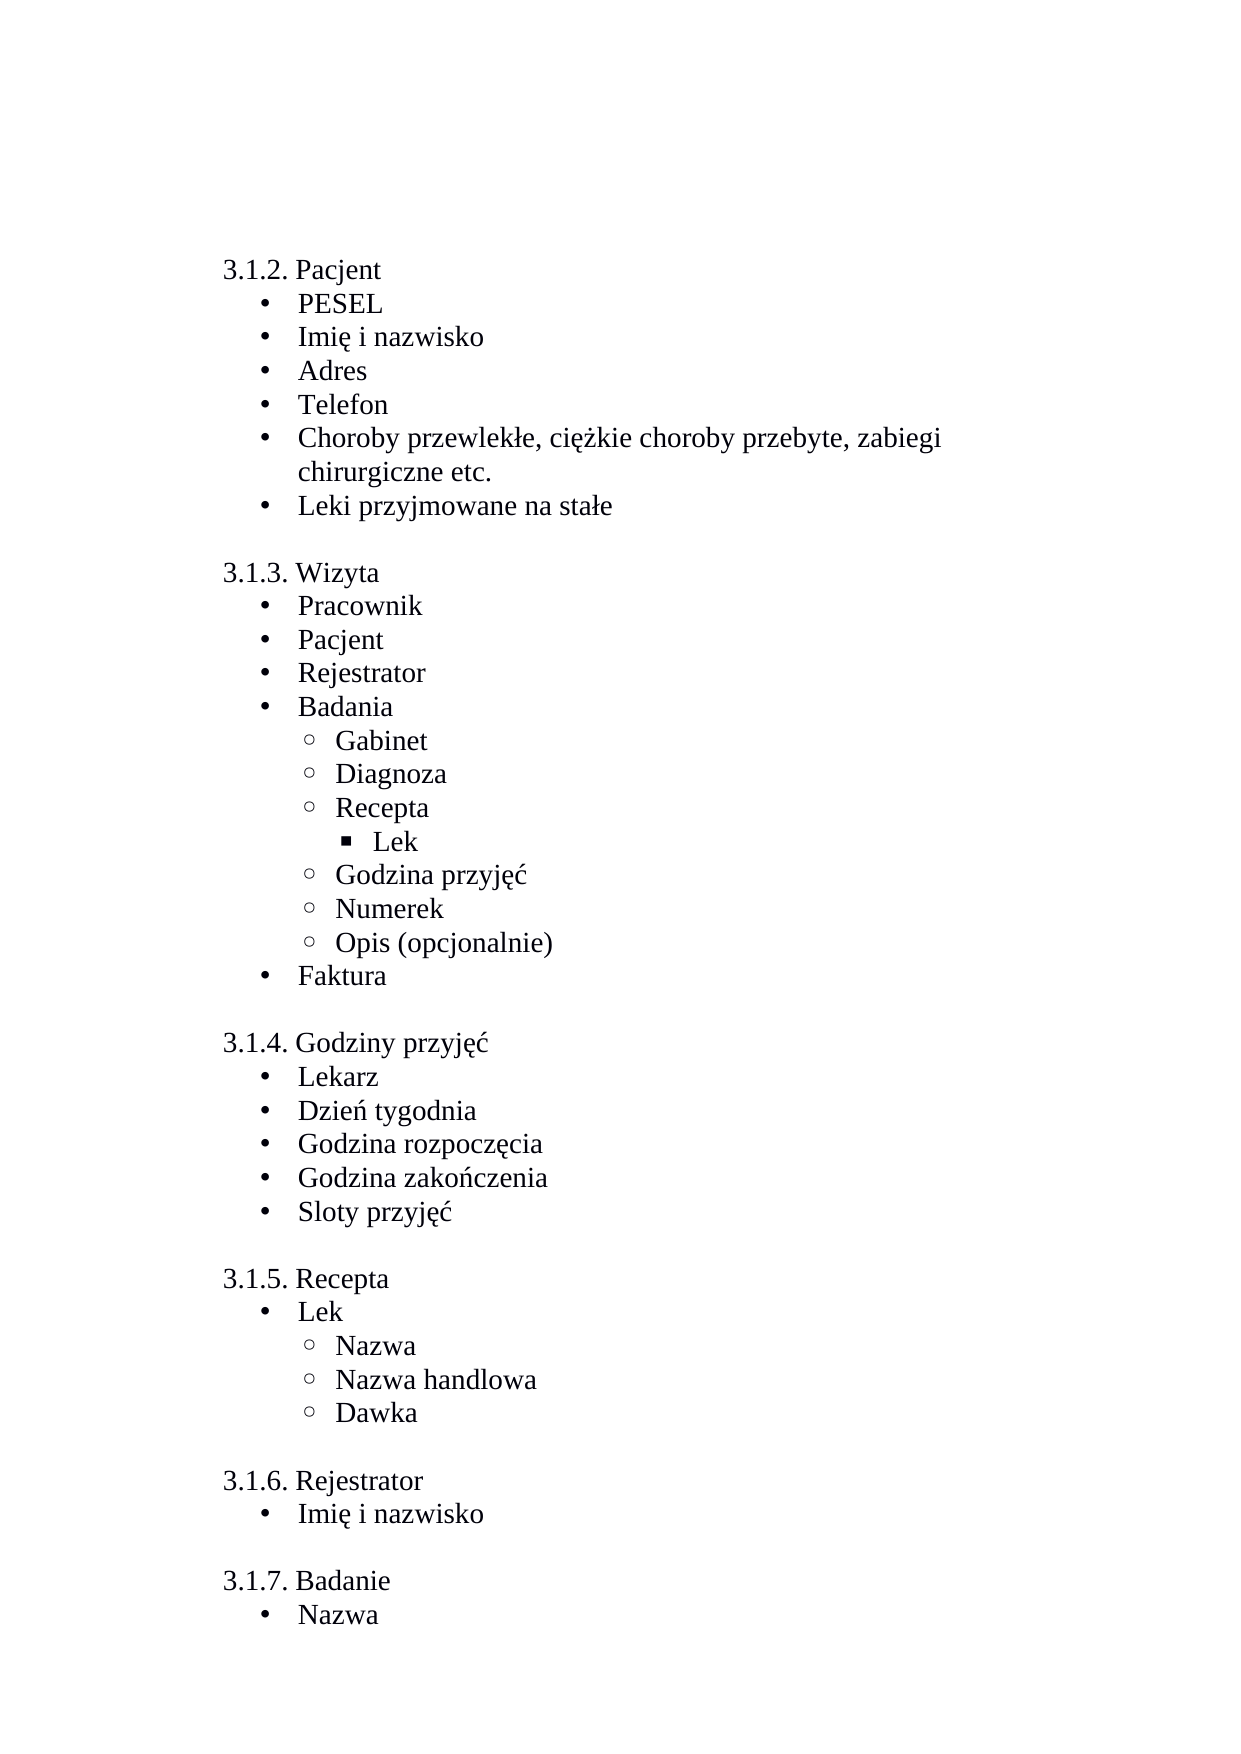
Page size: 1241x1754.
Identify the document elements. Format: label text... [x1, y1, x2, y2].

list Lek [260, 1294, 1092, 1328]
list Pacjent [260, 622, 1092, 656]
list Godzina przyjęć [298, 857, 1092, 891]
list Numerek [298, 891, 1092, 925]
list Badania [260, 689, 1092, 723]
list Faktura [260, 958, 1092, 992]
list Pacjent [223, 252, 1092, 286]
list Nazwa handlowa [298, 1362, 1092, 1395]
list Dawka [298, 1395, 1092, 1429]
list Pracownik [260, 588, 1092, 622]
list Imię i nazwisko [260, 1496, 1092, 1530]
list Godzina zakończenia [260, 1160, 1092, 1194]
list Opis (opcjonalnie) [298, 925, 1092, 958]
list Lek [335, 824, 1092, 857]
list Nazwa [298, 1328, 1092, 1362]
list Imię i nazwisko [260, 319, 1092, 353]
list Leki przyjmowane na stałe [260, 488, 1092, 521]
list Recepta [298, 790, 1092, 824]
list Dzień tygodnia [260, 1093, 1092, 1126]
list Sloty przyjęć [260, 1194, 1092, 1227]
list Choroby przewlekłe, ciężkie choroby przebyte, zabiegi chirurgiczne etc. [260, 420, 1092, 488]
list Lekarz [260, 1059, 1092, 1093]
list Adres [260, 353, 1092, 387]
list Nazwa [260, 1597, 1092, 1631]
list Badanie [223, 1563, 1092, 1597]
list PESEL [260, 286, 1092, 319]
list Godzina rozpoczęcia [260, 1126, 1092, 1160]
list Wizyta [223, 555, 1092, 588]
list Rejestrator [260, 656, 1092, 689]
list Telefon [260, 387, 1092, 420]
list Diagnoza [298, 757, 1092, 790]
list Recepta [223, 1261, 1092, 1294]
list Gabinet [298, 723, 1092, 757]
list Godziny przyjęć [223, 1026, 1092, 1059]
list Rejestrator [223, 1463, 1092, 1496]
